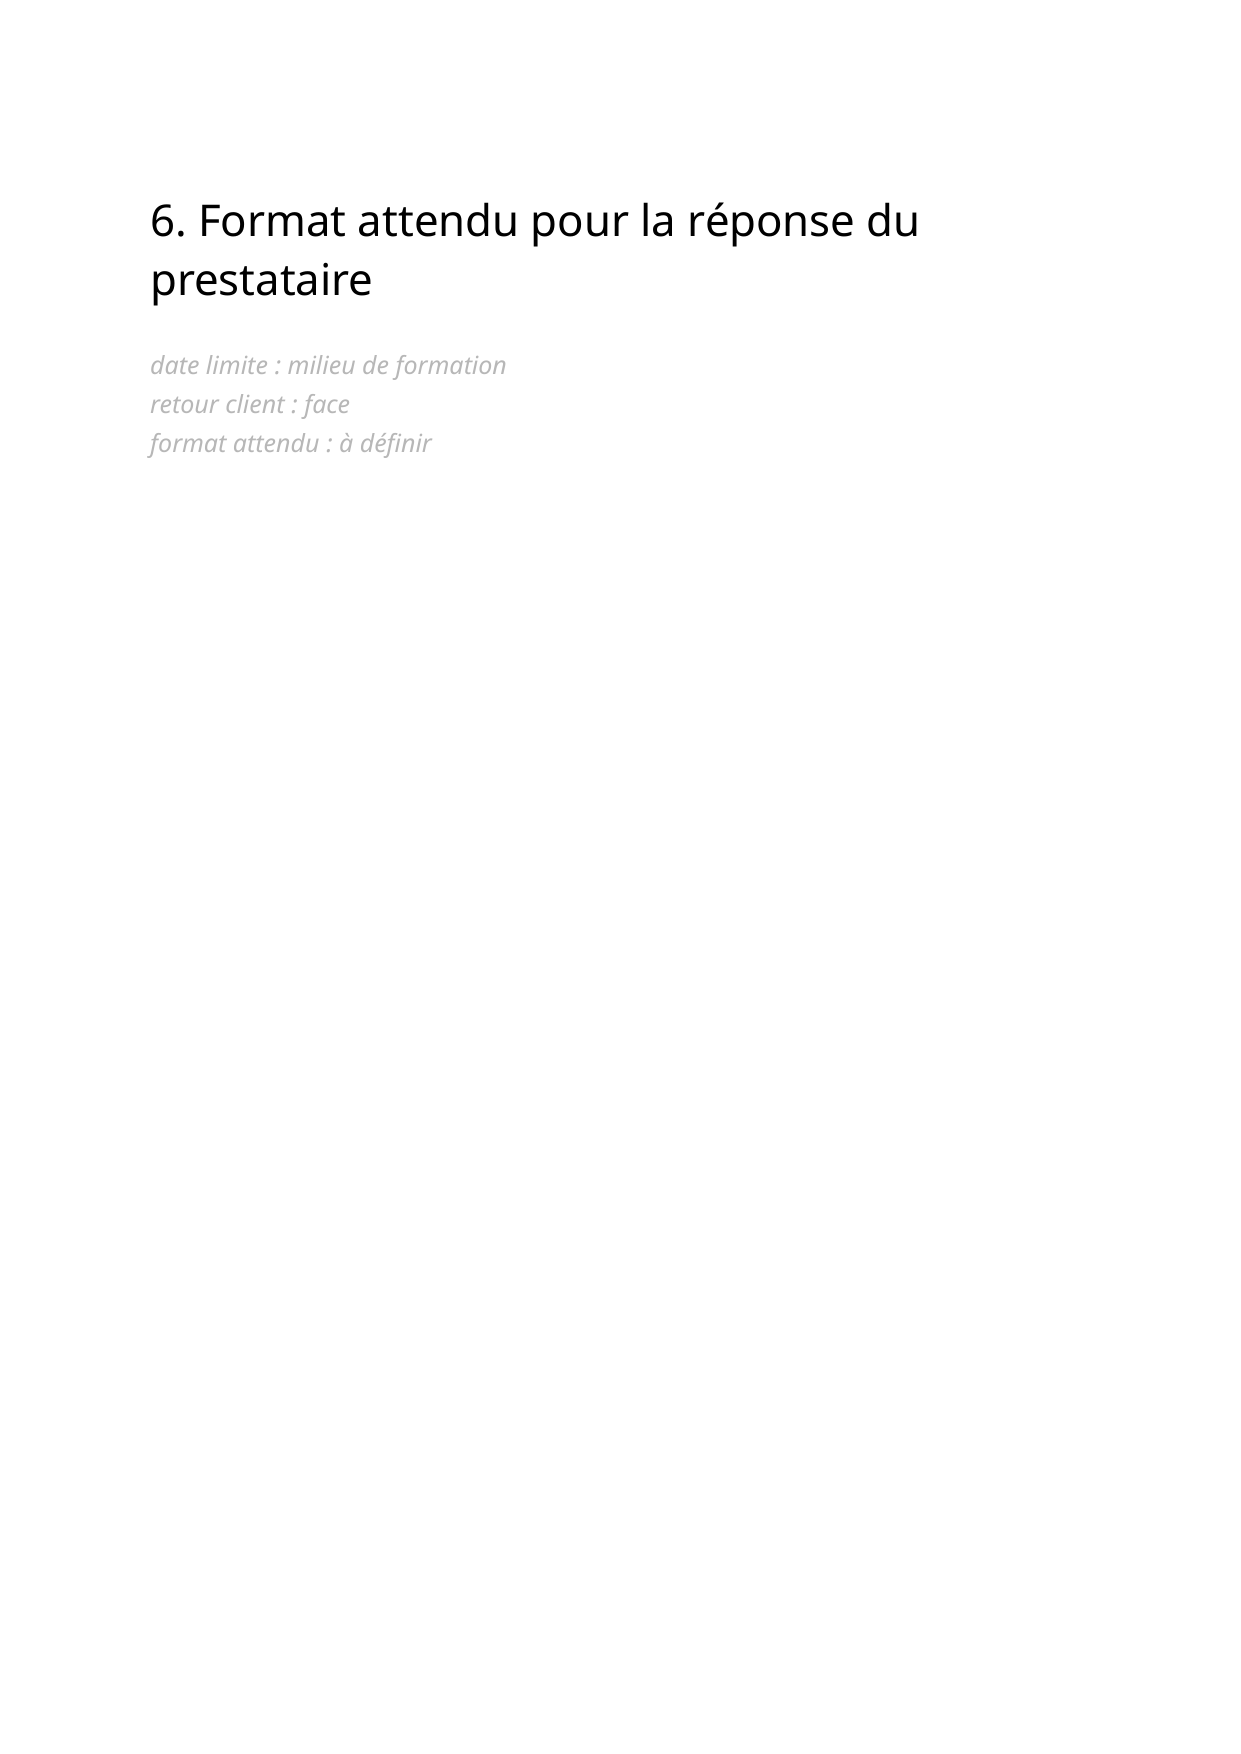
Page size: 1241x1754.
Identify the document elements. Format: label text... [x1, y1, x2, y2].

subtitle 6. Format attendu pour la réponse du prestataire [150, 189, 1090, 308]
text format attendu : à définir [150, 426, 1090, 460]
text retour client : face [150, 387, 1090, 421]
text date limite : milieu de formation [150, 347, 1090, 382]
